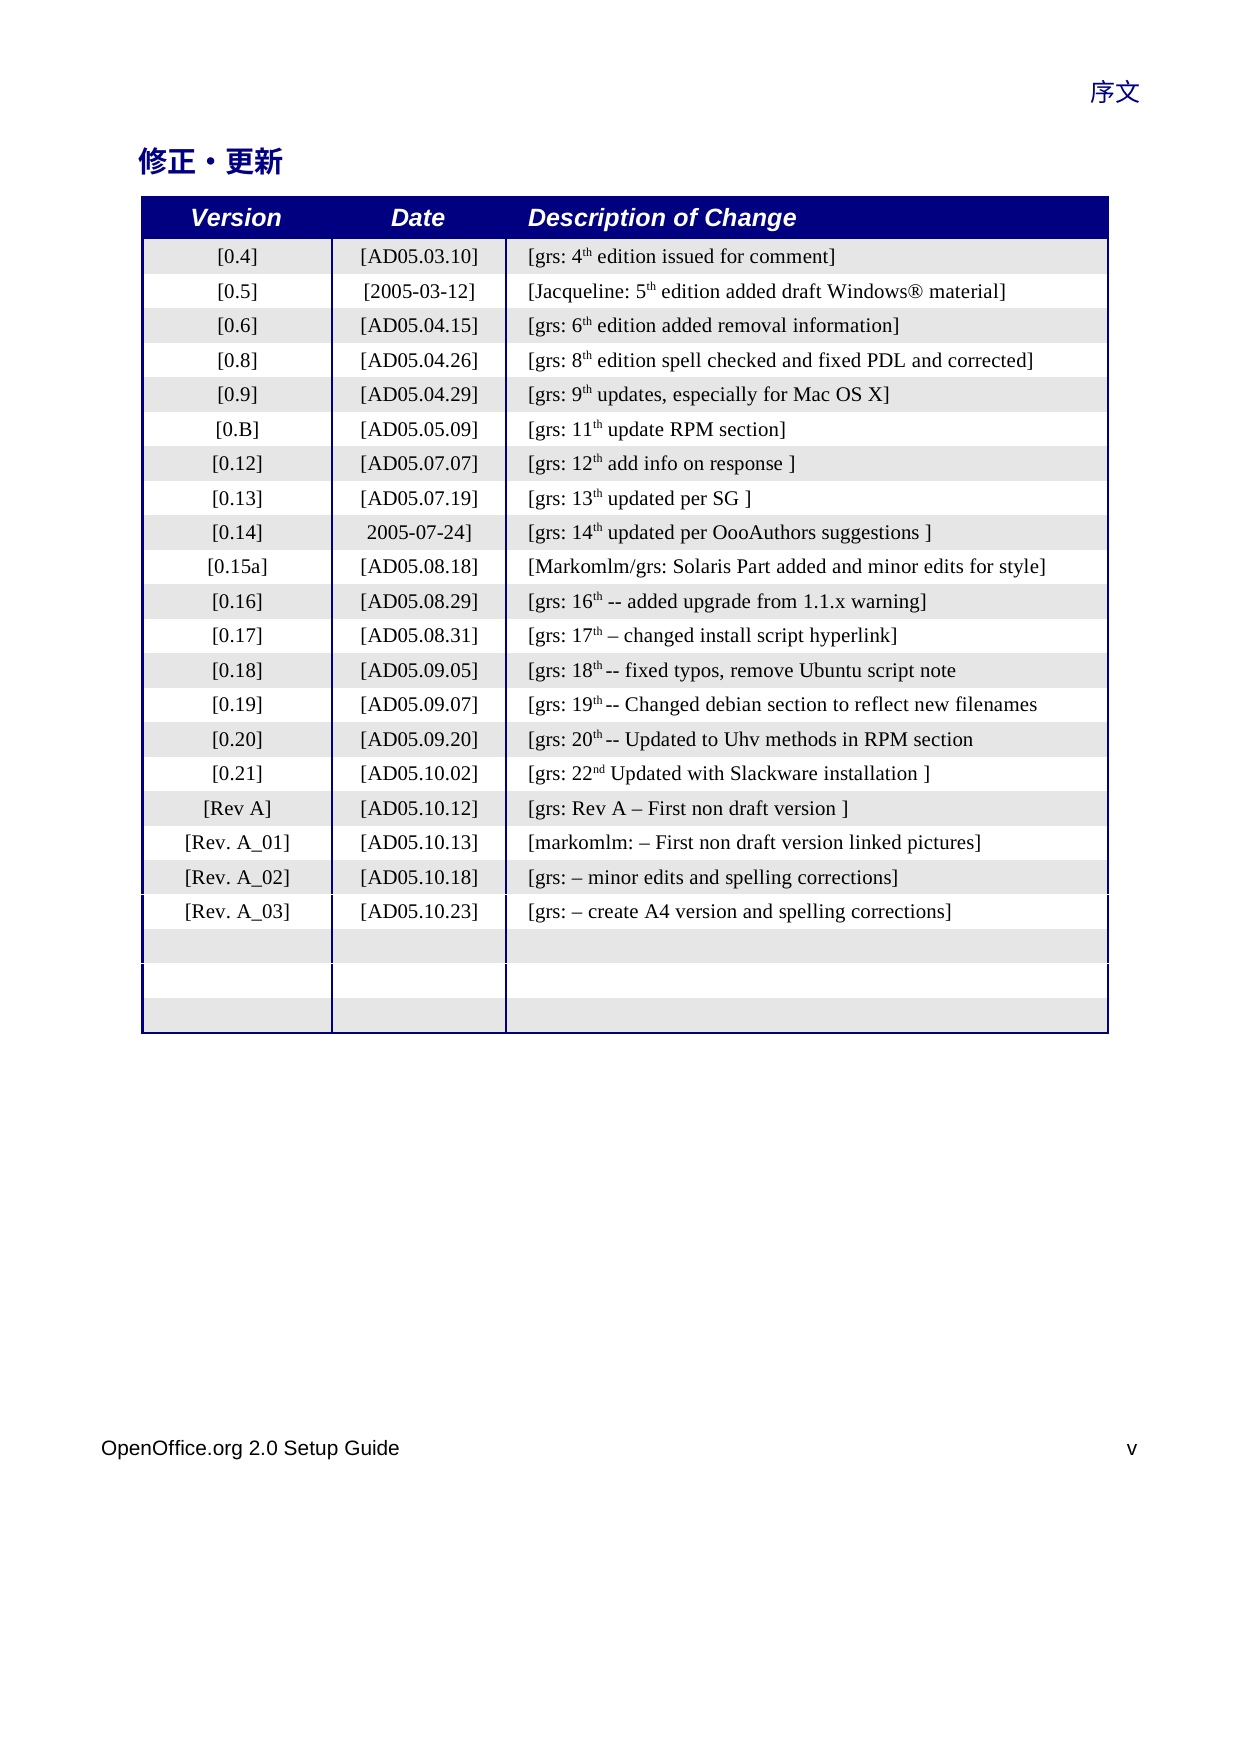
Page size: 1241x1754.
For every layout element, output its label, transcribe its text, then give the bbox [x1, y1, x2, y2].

table_cell [AD05.10.02] [333, 757, 505, 791]
table_cell [grs: 19th -- Changed debian section to reflect new filenames [507, 688, 1107, 722]
table_cell [AD05.09.20] [333, 722, 505, 757]
table_cell [grs: 12th add info on response ] [507, 446, 1107, 481]
table_cell [AD05.07.19] [333, 481, 505, 515]
table_cell [AD05.05.09] [333, 412, 505, 446]
table_cell [0.20] [144, 722, 331, 757]
table_cell [333, 929, 505, 963]
table_cell [0.6] [144, 308, 331, 343]
table_cell [0.16] [144, 584, 331, 619]
table_cell [144, 929, 331, 963]
table_cell [0.14] [144, 515, 331, 550]
table_cell [AD05.10.12] [333, 791, 505, 826]
table_cell [Rev. A_03] [144, 895, 331, 929]
table_cell [grs: 22nd Updated with Slackware installation ] [507, 757, 1107, 791]
table_cell [AD05.10.23] [333, 895, 505, 929]
table_cell [AD05.07.07] [333, 446, 505, 481]
table_cell [0.13] [144, 481, 331, 515]
table_cell [AD05.08.18] [333, 550, 505, 584]
table_cell [Rev. A_01] [144, 826, 331, 860]
table_cell [AD05.10.13] [333, 826, 505, 860]
table_cell [0.15a] [144, 550, 331, 584]
table_cell [AD05.08.29] [333, 584, 505, 619]
table_cell [0.B] [144, 412, 331, 446]
table_cell [0.9] [144, 377, 331, 412]
table_cell [0.21] [144, 757, 331, 791]
table_cell [2005-03-12] [333, 274, 505, 308]
table_cell [144, 964, 331, 998]
table_cell 2005-07-24] [333, 515, 505, 550]
table_cell [0.12] [144, 446, 331, 481]
table_cell [0.4] [144, 239, 331, 274]
table_cell [AD05.04.26] [333, 343, 505, 377]
table_cell [grs: Rev A – First non draft version ] [507, 791, 1107, 826]
table_cell [markomlm: – First non draft version linked pictures] [507, 826, 1107, 860]
table_header Date [333, 198, 505, 237]
table_header Description of Change [507, 198, 1107, 237]
table_cell [0.5] [144, 274, 331, 308]
table_cell [grs: – minor edits and spelling corrections] [507, 860, 1107, 894]
table_cell [507, 964, 1107, 998]
table_header Version [144, 198, 331, 237]
table_cell [Jacqueline: 5th edition added draft Windows® material] [507, 274, 1107, 308]
table_cell [grs: 17th – changed install script hyperlink] [507, 619, 1107, 653]
table_cell [AD05.09.05] [333, 653, 505, 688]
table_cell [grs: 13th updated per SG ] [507, 481, 1107, 515]
table_cell [144, 998, 331, 1032]
table_cell [Rev. A_02] [144, 860, 331, 894]
table_cell [grs: 14th updated per OooAuthors suggestions ] [507, 515, 1107, 550]
table_cell [0.17] [144, 619, 331, 653]
table_cell [grs: 20th -- Updated to Uhv methods in RPM section [507, 722, 1107, 757]
table_cell [0.18] [144, 653, 331, 688]
table_cell [AD05.08.31] [333, 619, 505, 653]
table_cell [grs: 4th edition issued for comment] [507, 239, 1107, 274]
table_cell [Markomlm/grs: Solaris Part added and minor edits for style] [507, 550, 1107, 584]
table_cell [grs: 8th edition spell checked and fixed PDL and corrected] [507, 343, 1107, 377]
table_cell [grs: 18th -- fixed typos, remove Ubuntu script note [507, 653, 1107, 688]
table_cell [grs: 9th updates, especially for Mac OS X] [507, 377, 1107, 412]
table_cell [AD05.04.29] [333, 377, 505, 412]
table_cell [AD05.04.15] [333, 308, 505, 343]
table_cell [Rev A] [144, 791, 331, 826]
table_cell [AD05.10.18] [333, 860, 505, 894]
table_cell [333, 964, 505, 998]
subtitle 修正・更新 [138, 139, 1140, 181]
table_cell [AD05.09.07] [333, 688, 505, 722]
table_cell [AD05.03.10] [333, 239, 505, 274]
table_cell [grs: – create A4 version and spelling corrections] [507, 895, 1107, 929]
table_cell [0.8] [144, 343, 331, 377]
table_cell [333, 998, 505, 1032]
table_cell [grs: 16th -- added upgrade from 1.1.x warning] [507, 584, 1107, 619]
table_cell [0.19] [144, 688, 331, 722]
table_cell [507, 998, 1107, 1032]
table_cell [grs: 11th update RPM section] [507, 412, 1107, 446]
table_cell [grs: 6th edition added removal information] [507, 308, 1107, 343]
table_cell [507, 929, 1107, 963]
